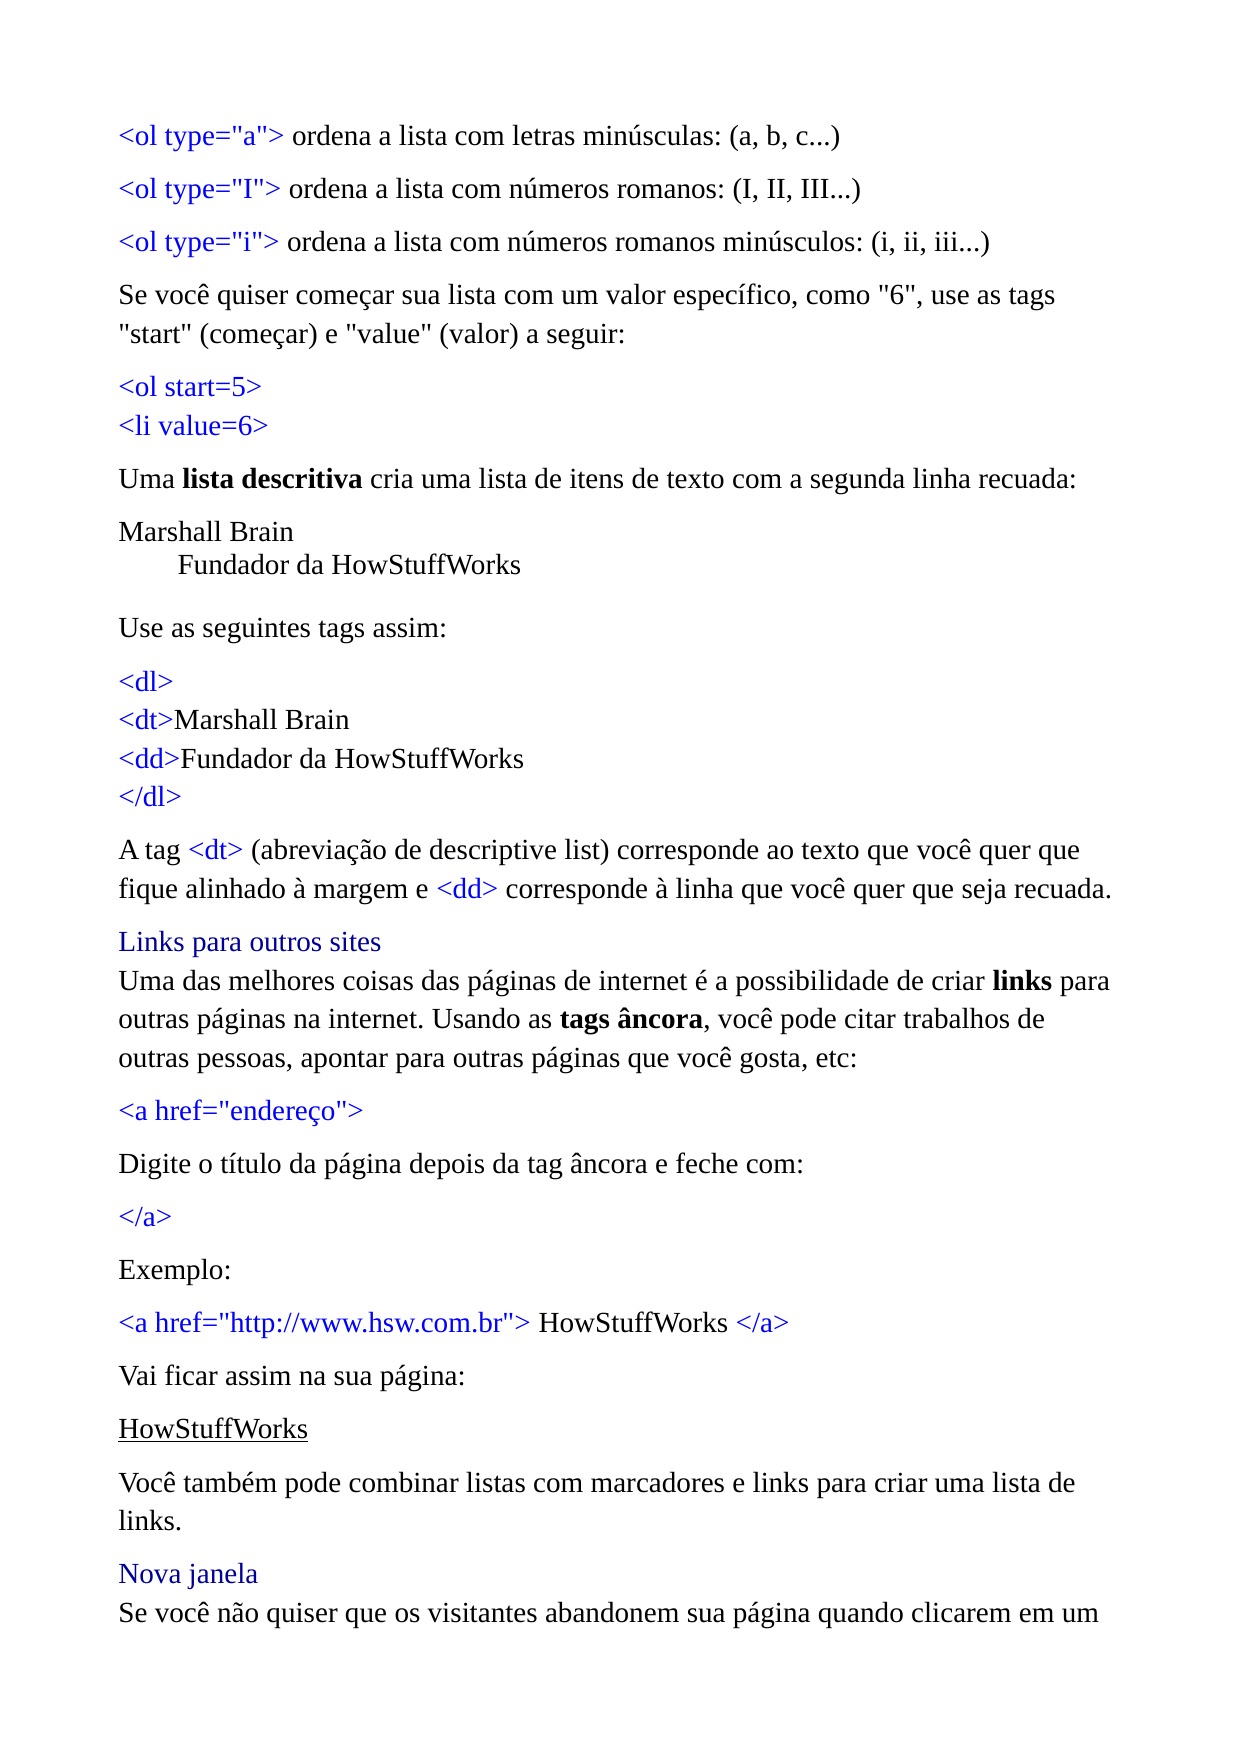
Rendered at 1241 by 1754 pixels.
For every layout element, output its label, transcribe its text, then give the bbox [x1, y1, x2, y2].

text <ol start=5> <li value=6> [118, 369, 1122, 441]
text <ol type="I"> ordena a lista com números romanos: (I, II, III...) [118, 171, 1122, 205]
text HowStuffWorks [118, 1412, 1122, 1445]
list Fundador da HowStuffWorks [177, 547, 1122, 581]
text Digite o título da página depois da tag âncora e feche com: [118, 1146, 1122, 1179]
subtitle Marshall Brain [118, 514, 1122, 547]
text Exemplo: [118, 1252, 1122, 1286]
text </a> [118, 1199, 1122, 1233]
text Nova janela Se você não quiser que os visitantes abandonem sua página quando clicarem em um [118, 1556, 1122, 1628]
text Você também pode combinar listas com marcadores e links para criar uma lista de links. [118, 1465, 1122, 1537]
text A tag <dt> (abreviação de descriptive list) corresponde ao texto que você quer que fique alinhado à margem e <dd> corresponde à linha que você quer que seja recuada. [118, 832, 1122, 904]
text <ol type="i"> ordena a lista com números romanos minúsculos: (i, ii, iii...) [118, 224, 1122, 258]
text Uma lista descritiva cria uma lista de itens de texto com a segunda linha recuada: [118, 461, 1122, 494]
text Use as seguintes tags assim: [118, 611, 1122, 644]
text <dl> <dt>Marshall Brain <dd>Fundador da HowStuffWorks </dl> [118, 664, 1122, 813]
text Vai ficar assim na sua página: [118, 1358, 1122, 1392]
text <a href="endereço"> [118, 1093, 1122, 1126]
text <ol type="a"> ordena a lista com letras minúsculas: (a, b, c...) [118, 118, 1122, 152]
text Links para outros sites Uma das melhores coisas das páginas de internet é a possibilidade de criar links para outras páginas na internet. Usando as tags âncora, você pode citar trabalhos de outras pessoas, apontar para outras páginas que você gosta, etc: [118, 924, 1122, 1073]
text <a href="http://www.hsw.com.br"> HowStuffWorks </a> [118, 1305, 1122, 1339]
text Se você quiser começar sua lista com um valor específico, como "6", use as tags "start" (começar) e "value" (valor) a seguir: [118, 277, 1122, 349]
